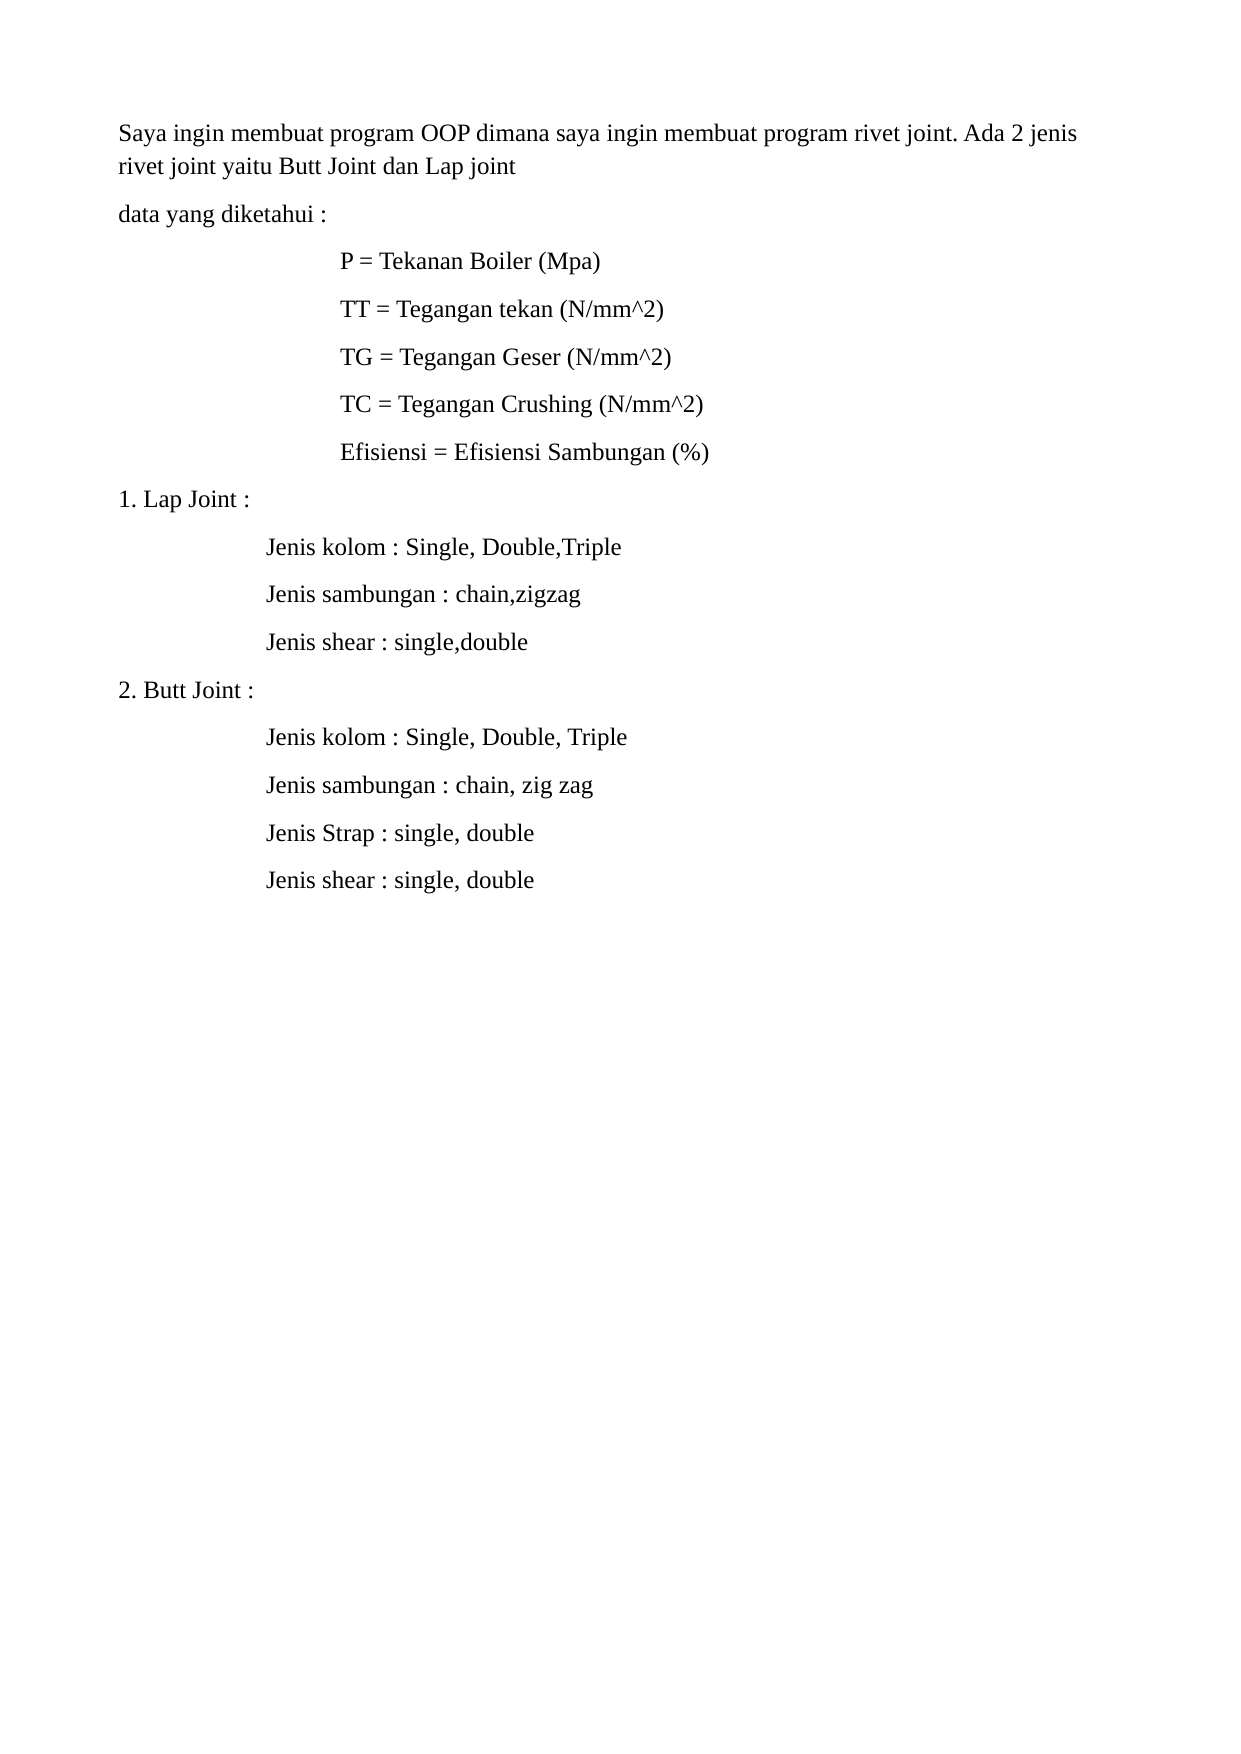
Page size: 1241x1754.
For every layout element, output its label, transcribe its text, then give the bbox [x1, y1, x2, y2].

text 2. Butt Joint : [118, 675, 1122, 703]
text TG = Tegangan Geser (N/mm^2) [118, 342, 1122, 370]
text Efisiensi = Efisiensi Sambungan (%) [118, 437, 1122, 466]
text TC = Tegangan Crushing (N/mm^2) [118, 389, 1122, 418]
text TT = Tegangan tekan (N/mm^2) [118, 294, 1122, 323]
text 1. Lap Joint : [118, 484, 1122, 513]
text Jenis Strap : single, double [118, 818, 1122, 846]
text P = Tekanan Boiler (Mpa) [118, 246, 1122, 275]
text Jenis shear : single,double [118, 627, 1122, 656]
text Jenis sambungan : chain,zigzag [118, 579, 1122, 608]
text Saya ingin membuat program OOP dimana saya ingin membuat program rivet joint. Ada 2 jenis rivet joint yaitu Butt Joint dan Lap joint [118, 118, 1122, 180]
text Jenis kolom : Single, Double,Triple [118, 532, 1122, 561]
text Jenis shear : single, double [118, 865, 1122, 894]
text Jenis sambungan : chain, zig zag [118, 770, 1122, 799]
text Jenis kolom : Single, Double, Triple [118, 722, 1122, 751]
text data yang diketahui : [118, 199, 1122, 227]
